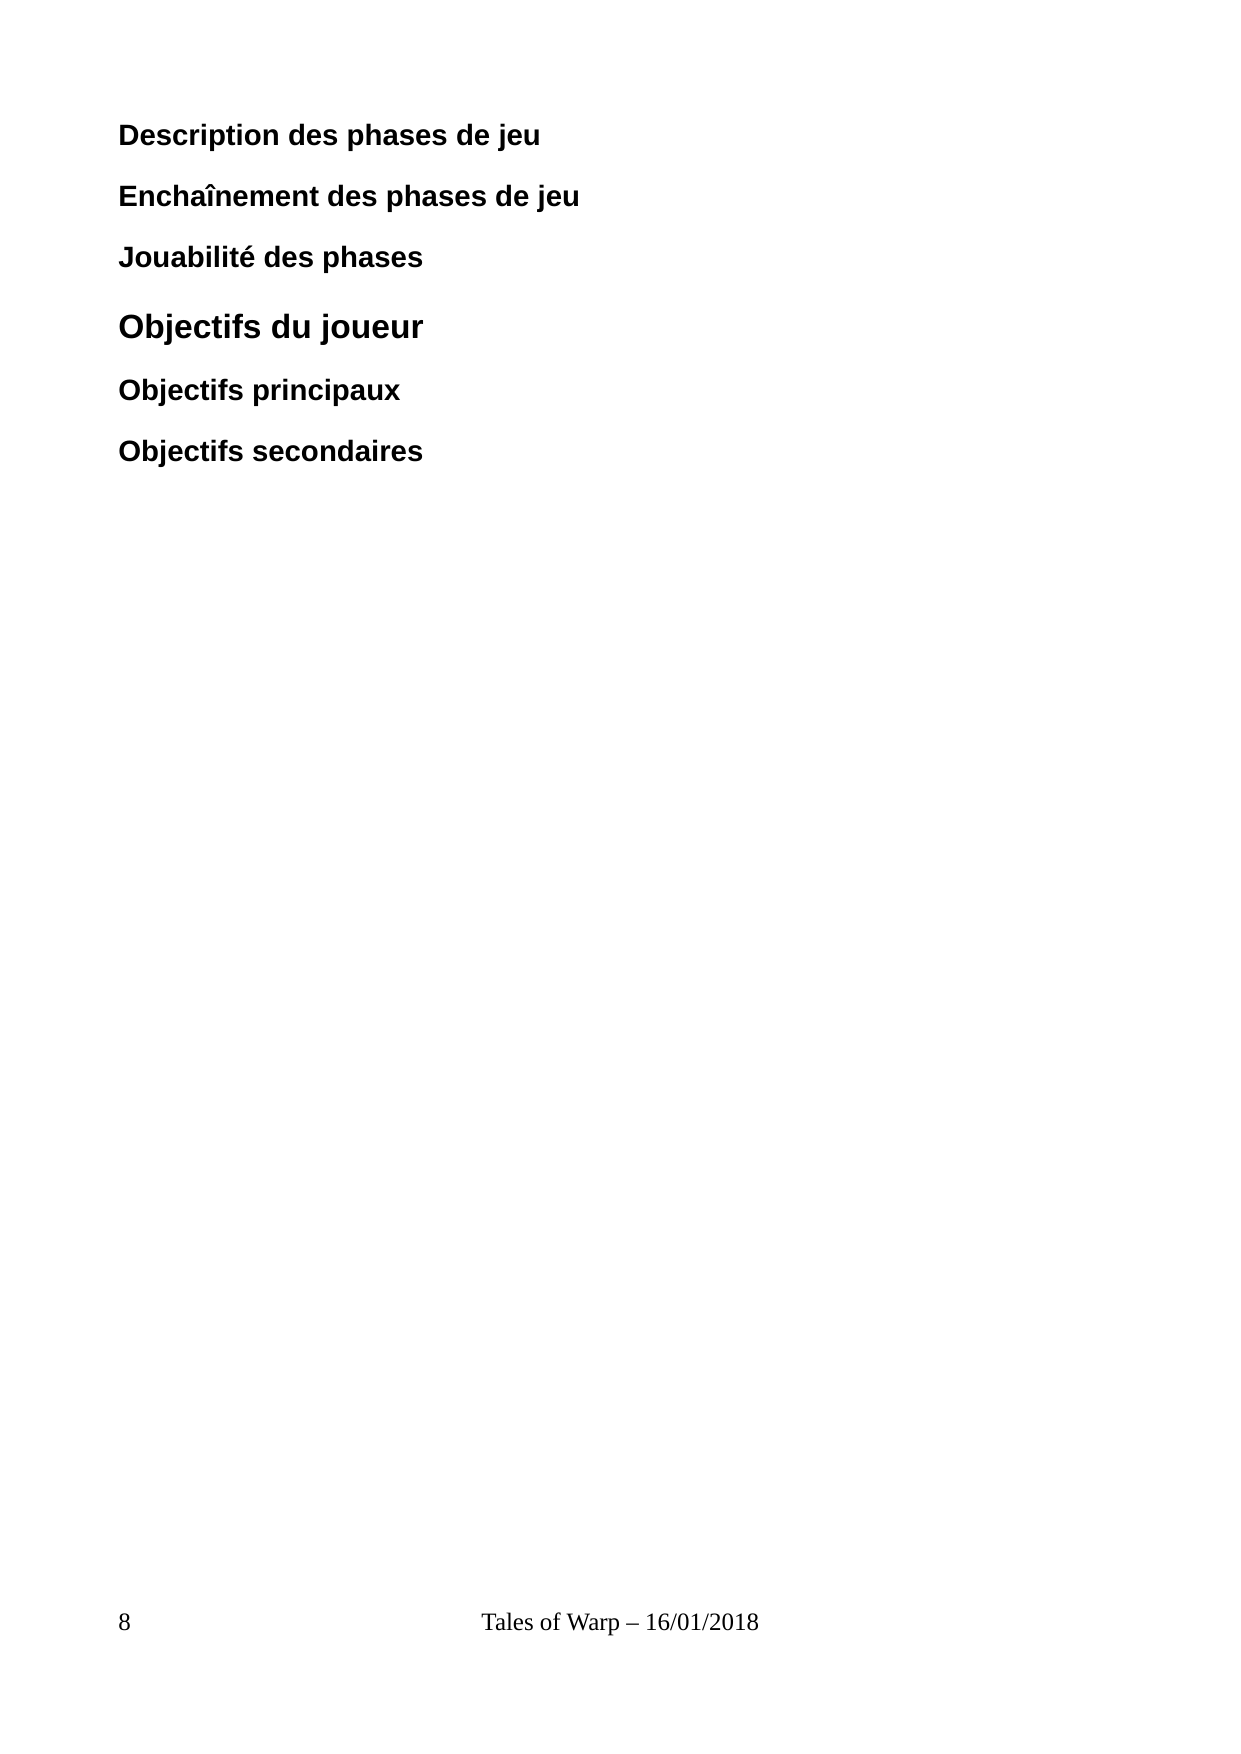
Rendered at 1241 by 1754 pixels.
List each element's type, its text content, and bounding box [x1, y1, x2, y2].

subtitle Objectifs secondaires [118, 433, 1122, 467]
subtitle Objectifs principaux [118, 373, 1122, 406]
subtitle Description des phases de jeu [118, 118, 1122, 152]
subtitle Jouabilité des phases [118, 240, 1122, 273]
subtitle Enchaînement des phases de jeu [118, 179, 1122, 213]
subtitle Objectifs du joueur [118, 307, 1122, 346]
